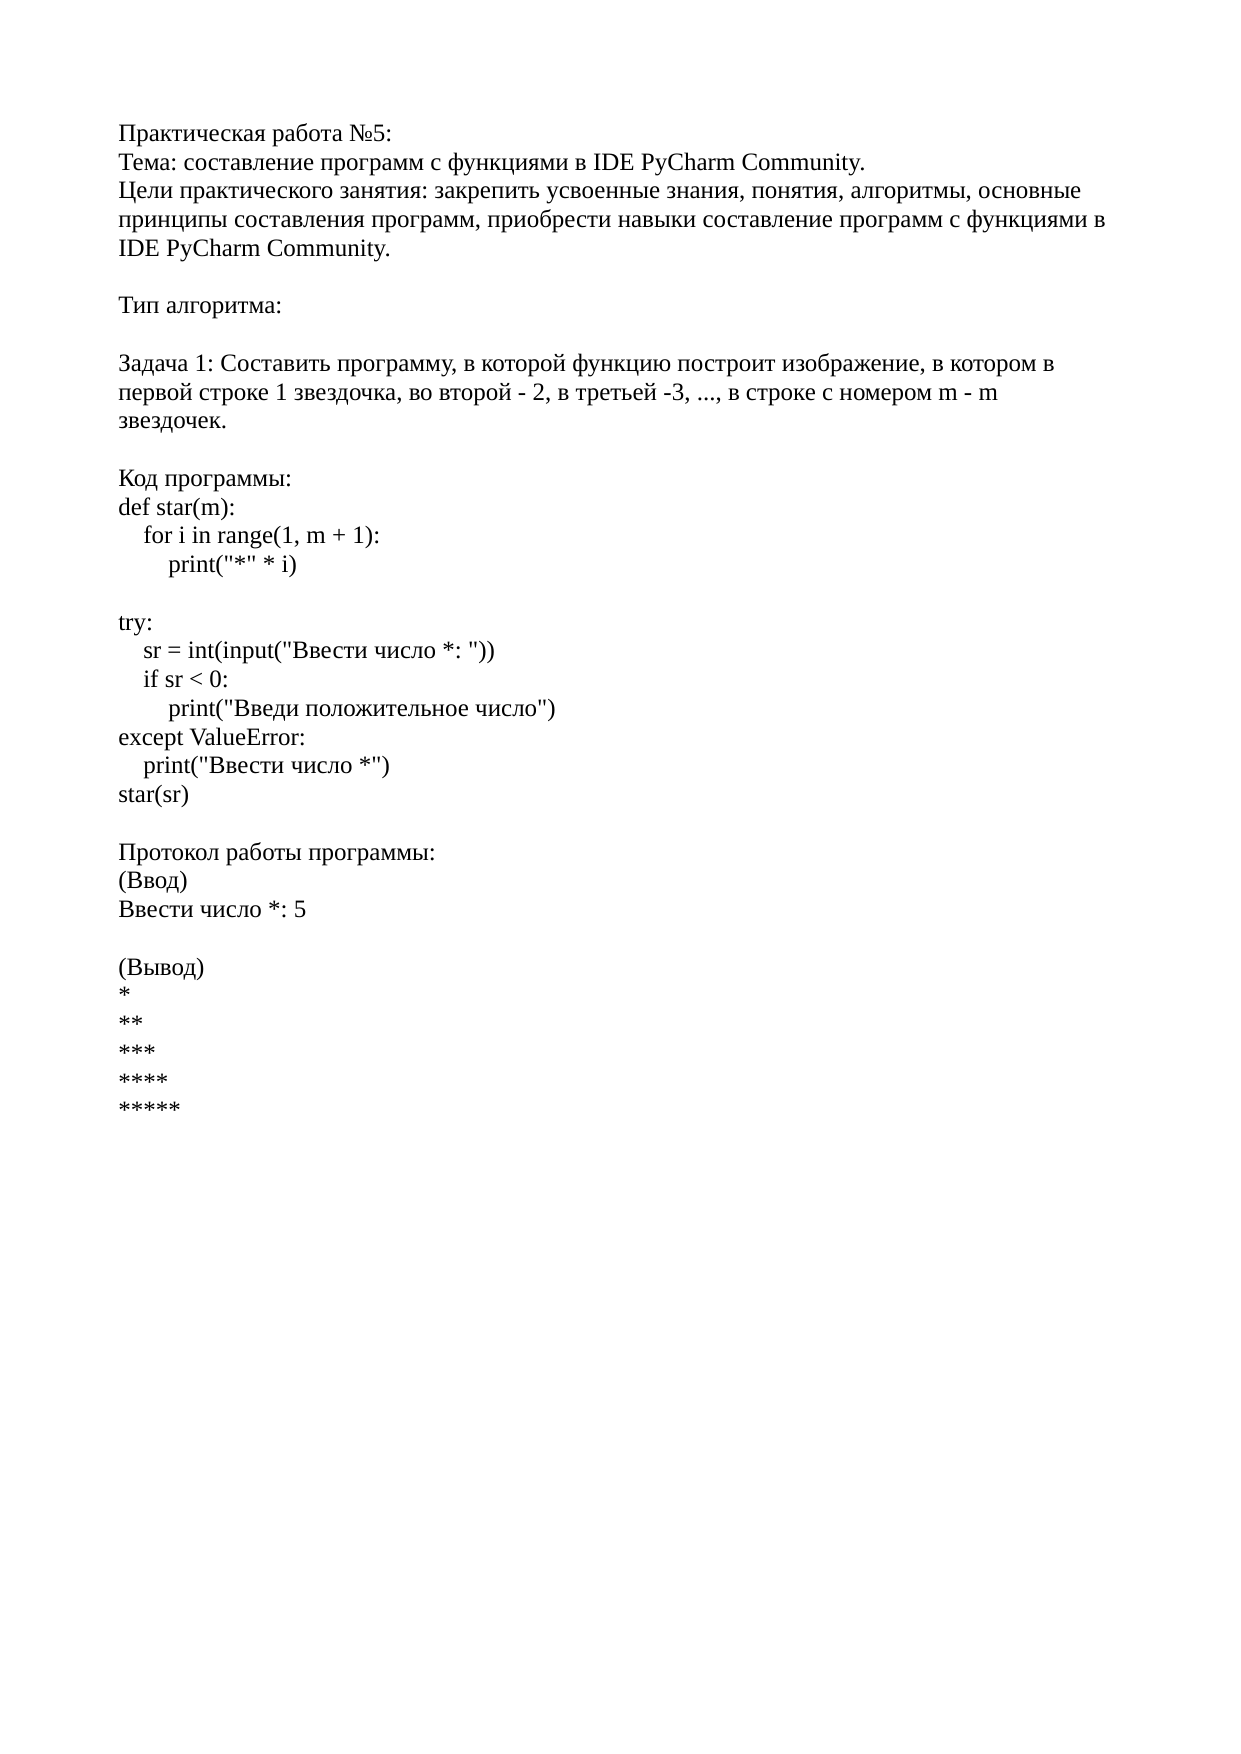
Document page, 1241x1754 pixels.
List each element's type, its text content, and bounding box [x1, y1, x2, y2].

text def star(m): [118, 492, 1122, 521]
text Протокол работы программы: [118, 837, 1122, 866]
text print("Введи положительное число") [118, 693, 1122, 722]
text ** [118, 1009, 1122, 1038]
text try: [118, 607, 1122, 636]
text * [118, 981, 1122, 1009]
text print("*" * i) [118, 549, 1122, 578]
text Тип алгоритма: [118, 291, 1122, 319]
text *** [118, 1038, 1122, 1067]
text ***** [118, 1096, 1122, 1124]
text Ввести число *: 5 [118, 894, 1122, 923]
text Практическая работа №5: [118, 118, 1122, 147]
text Задача 1: Составить программу, в которой функцию построит изображение, в котором в [118, 348, 1122, 377]
text (Ввод) [118, 866, 1122, 894]
text **** [118, 1067, 1122, 1096]
text star(sr) [118, 779, 1122, 808]
text звездочек. [118, 406, 1122, 434]
text Цели практического занятия: закрепить усвоенные знания, понятия, алгоритмы, основные принципы составления программ, приобрести навыки составление программ с функциями в IDE PyCharm Community. [118, 176, 1122, 262]
text for i in range(1, m + 1): [118, 521, 1122, 549]
text if sr < 0: [118, 664, 1122, 693]
text except ValueError: [118, 722, 1122, 751]
text первой строке 1 звездочка, во второй - 2, в третьей -3, ..., в строке с номером m - m [118, 377, 1122, 406]
text sr = int(input("Ввести число *: ")) [118, 636, 1122, 664]
text print("Ввести число *") [118, 751, 1122, 779]
text Код программы: [118, 463, 1122, 492]
text (Вывод) [118, 952, 1122, 981]
text Тема: составление программ с функциями в IDE PyCharm Community. [118, 147, 1122, 176]
